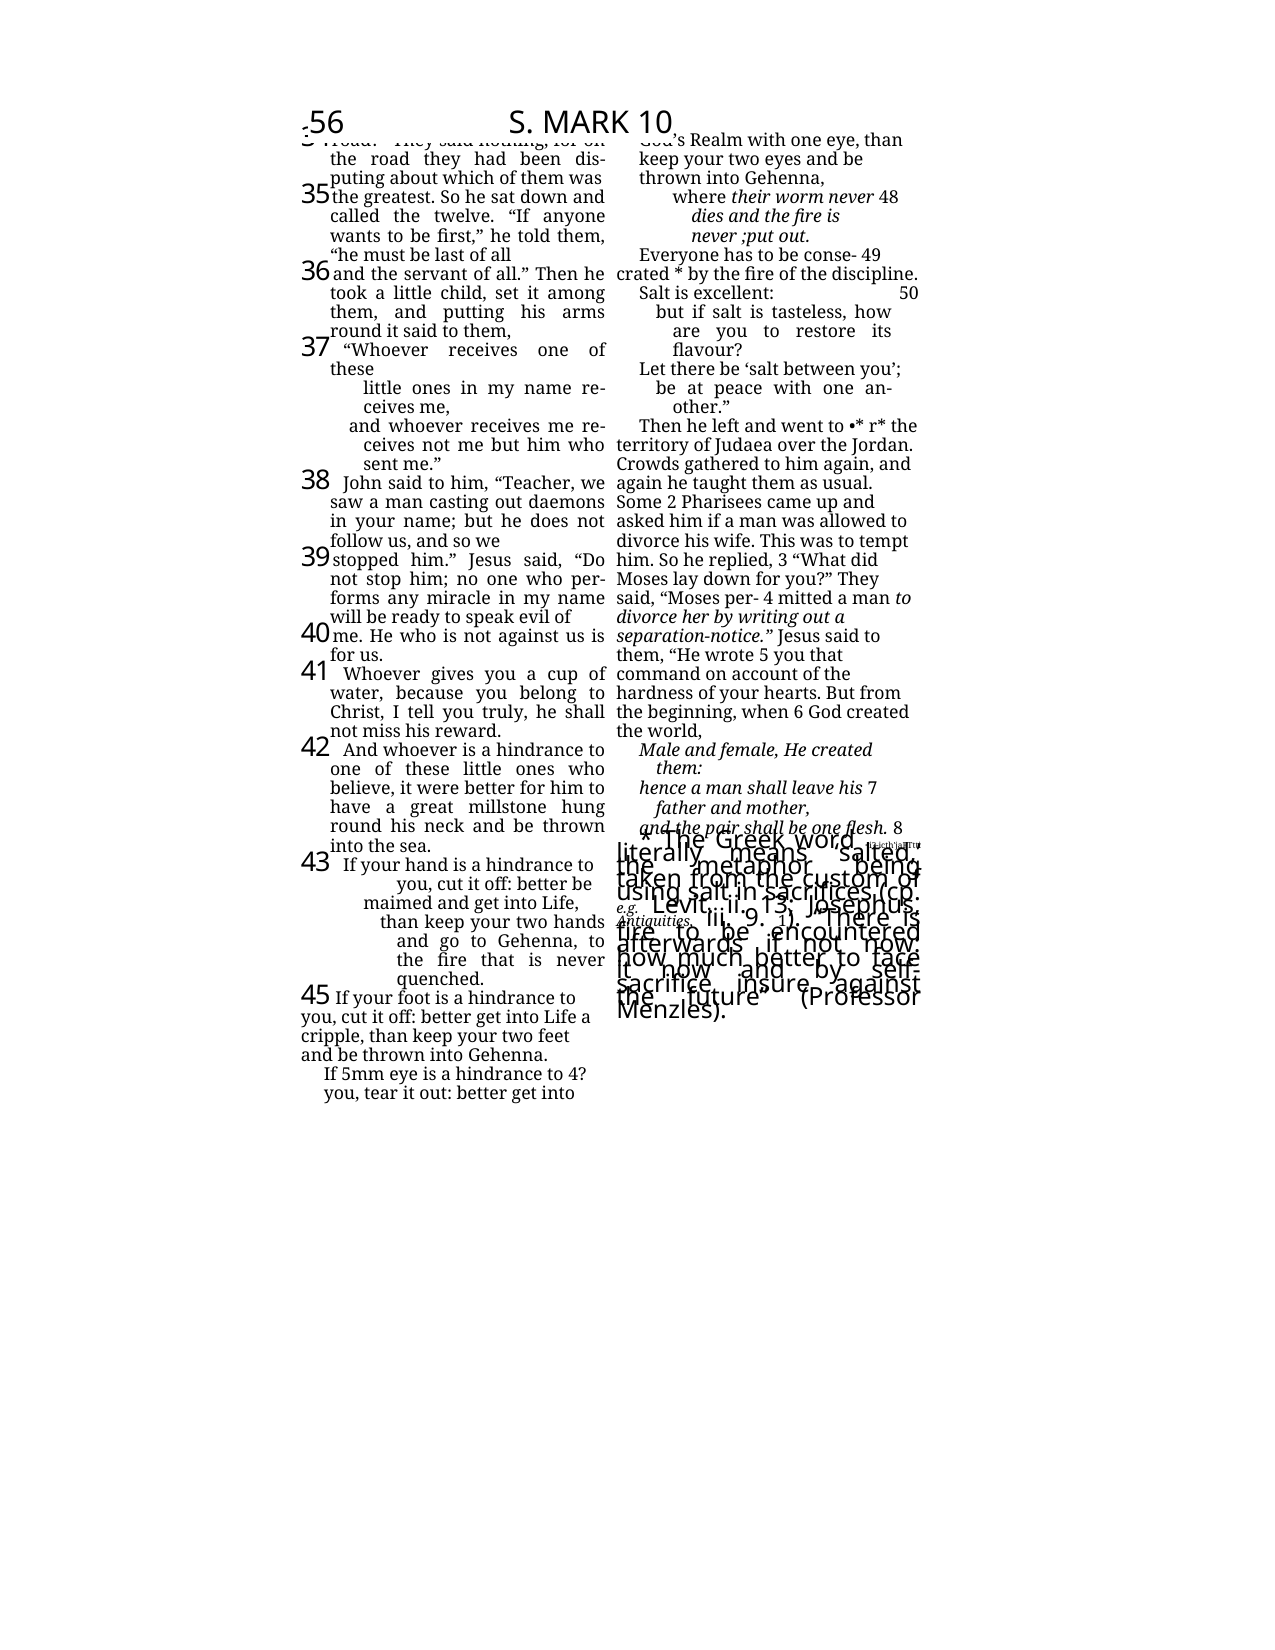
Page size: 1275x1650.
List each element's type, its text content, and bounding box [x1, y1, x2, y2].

text where their worm never 48 dies and the fire is never ;put out. [672, 189, 921, 246]
text * The Greek word <i?-icth'jaFTtti literally means ‘salted,’ the metaphor being taken from the custom of using salt in sacrifices (cp. e.g. Levit. ii. 13; Josephus, Antiqui­ties, iii. 9. 1). “There is fire to be en­countered afterwards if not now: how much better to face it now and by self- sacrifice insure against the future” (Pro­fessor Menzles). [616, 838, 921, 1021]
text be at peace with one an­other.” [656, 379, 892, 417]
list “Whoever receives one of these [301, 341, 605, 379]
list John said to him, “Teacher, we saw a man casting out daemons in your name; but he does not follow us, and so we [301, 474, 605, 551]
text Male and female, He created them: [639, 741, 921, 778]
text but if salt is tasteless, how are you to restore its flavour? [656, 303, 892, 360]
text God’s Realm with one eye, than keep your two eyes and be thrown into Ge­henna, [639, 131, 921, 189]
list Whoever gives you a cup of water, because you belong to Christ, I tell you truly, he shall not miss his reward. [301, 665, 605, 741]
text If 5mm eye is a hindrance to 4? you, tear it out: better get into [323, 1066, 605, 1104]
text Let there be ‘salt between you’; [639, 360, 921, 379]
list If your hand is a hindrance to [301, 856, 605, 875]
list me. He who is not against us is for us. [301, 627, 605, 665]
list and the servant of all.” Then he took a little child, set it among them, and putting his arms round it said to them, [301, 265, 605, 341]
text 45 If your foot is a hindrance to you, cut it off: better get into Life a cripple, than keep your two feet and be thrown into Gehenna. [301, 989, 605, 1066]
text and whoever receives me re­ceives not me but him who sent me.” [348, 417, 605, 474]
list stopped him.” Jesus said, “Do not stop him; no one who per­forms any miracle in my name will be ready to speak evil of [301, 551, 605, 627]
list the greatest. So he sat down and called the twelve. “If any­one wants to be first,” he told them, “he must be last of all [301, 189, 605, 265]
list And whoever is a hindrance to one of these little ones who believe, it were better for him to have a great millstone hung round his neck and be thrown into the sea. [301, 741, 605, 856]
text little ones in my name re­ceives me, [363, 379, 605, 417]
text Salt is excellent: 50 [616, 284, 921, 303]
text Everyone has to be conse- 49 crated * by the fire of the disci­pline. [616, 246, 921, 284]
text Then he left and went to •* r* the territory of Judaea over the Jordan. Crowds gath­ered to him again, and again he taught them as usual. Some 2 Pharisees came up and asked him if a man was allowed to di­vorce his wife. This was to tempt him. So he replied, 3 “What did Moses lay down for you?” They said, “Moses per- 4 mitted a man to divorce her by writing out a separation-notice.” Jesus said to them, “He wrote 5 you that command on account of the hardness of your hearts. But from the beginning, when 6 God created the world, [616, 417, 921, 741]
text you, cut it off: better be maimed and get into Life, [363, 875, 605, 913]
list road?” They said nothing, for on the road they had been dis­puting about which of them was [301, 143, 605, 189]
text and the pair shall be one flesh. 8 [616, 818, 921, 838]
text hence a man shall leave his 7 father and mother, [639, 778, 921, 818]
text than keep your two hands and go to Gehenna, to the fire that is never quenched. [380, 913, 605, 989]
